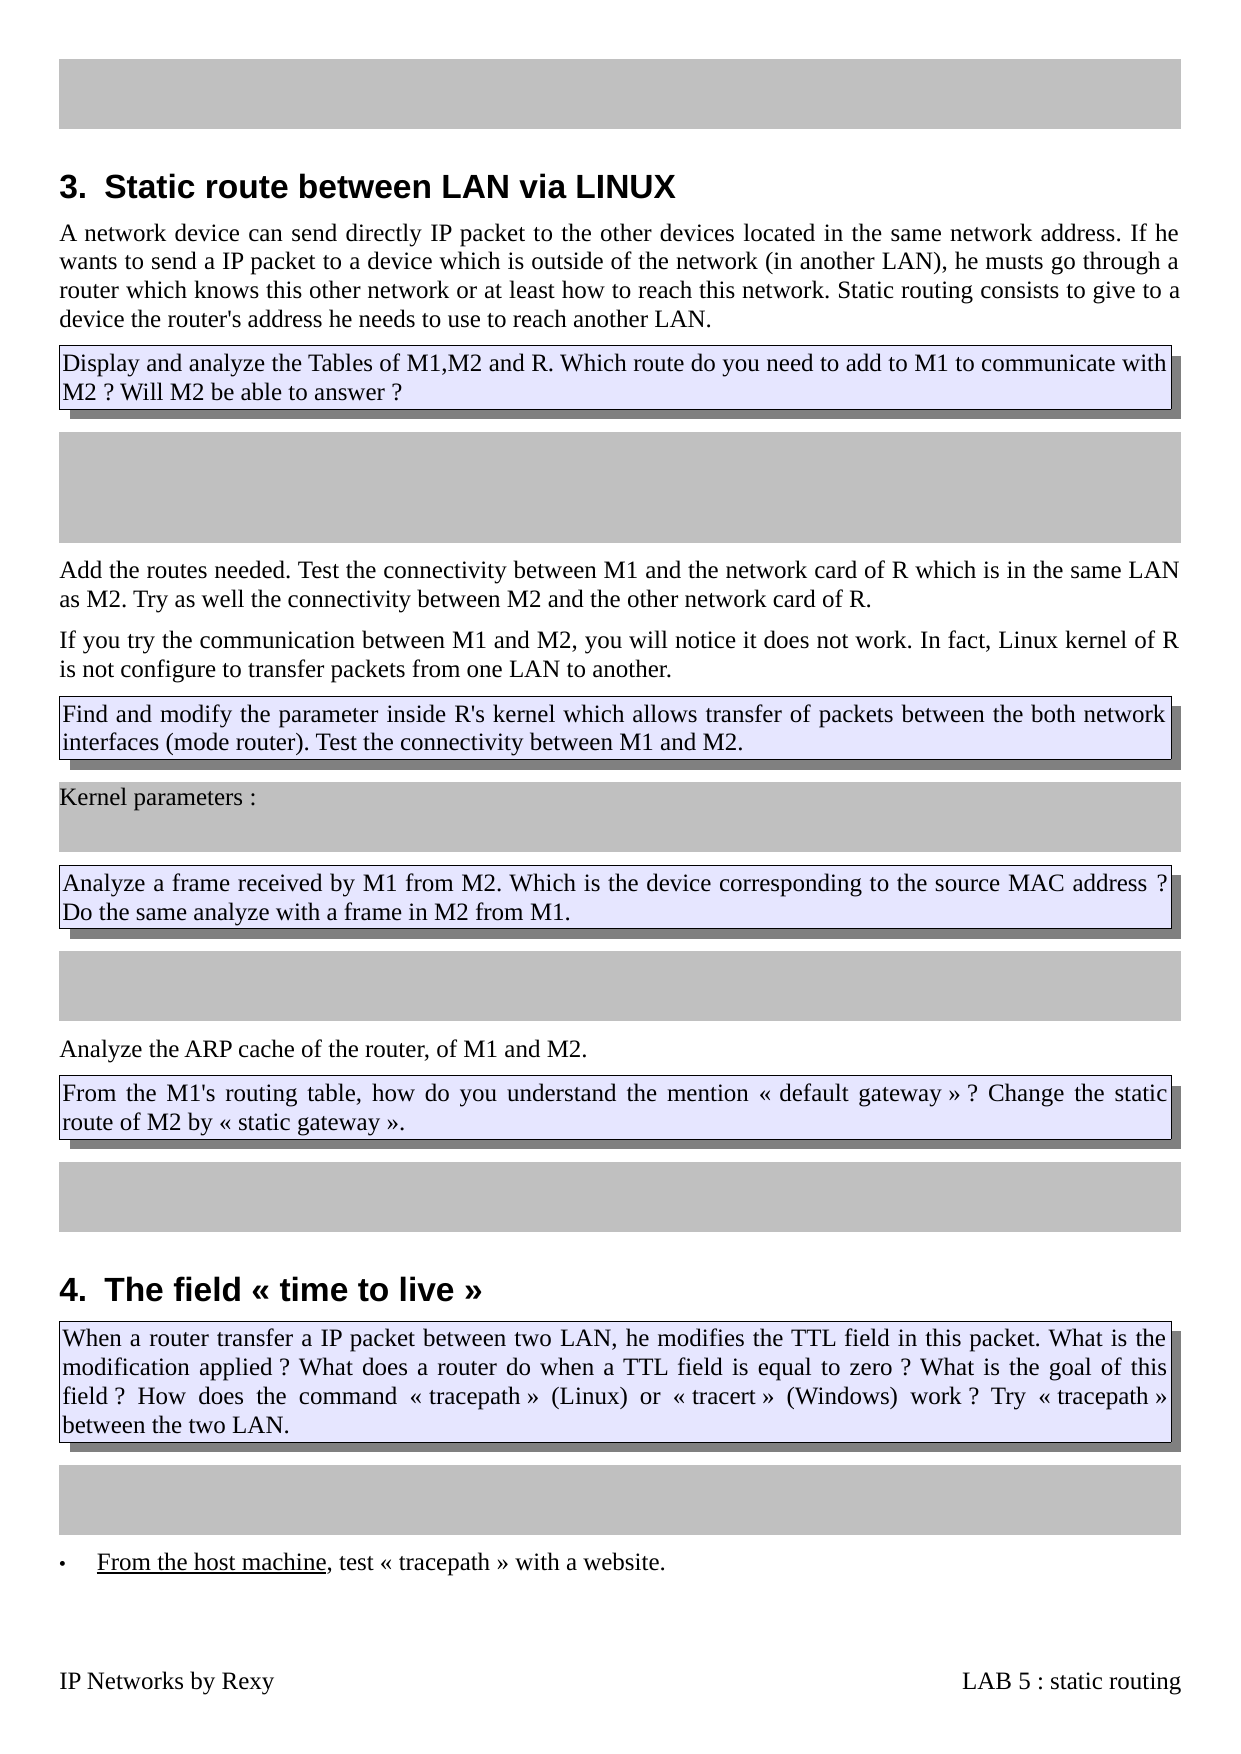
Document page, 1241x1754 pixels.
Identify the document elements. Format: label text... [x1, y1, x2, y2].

list From the host machine, test « tracepath » with a website. [59, 1547, 1181, 1576]
subtitle The field « time to live » [59, 1269, 1181, 1308]
text When a router transfer a IP packet between two LAN, he modifies the TTL field in this packet. What is the modification applied ? What does a router do when a TTL field is equal to zero ? What is the goal of this field ? How does the command « tracepath » (Linux) or « tracert » (Windows) work ? Try « tracepath » between the two LAN. [60, 1322, 1171, 1442]
text Analyze the ARP cache of the router, of M1 and M2. [59, 1034, 1181, 1063]
subtitle Static route between LAN via LINUX [59, 167, 1181, 205]
text Kernel parameters : [59, 782, 1181, 811]
text A network device can send directly IP packet to the other devices located in the same network address. If he wants to send a IP packet to a device which is outside of the network (in another LAN), he musts go through a router which knows this other network or at least how to reach this network. Static routing consists to give to a device the router's address he needs to use to reach another LAN. [59, 218, 1181, 333]
text Add the routes needed. Test the connectivity between M1 and the network card of R which is in the same LAN as M2. Try as well the connectivity between M2 and the other network card of R. [59, 556, 1181, 613]
text Analyze a frame received by M1 from M2. Which is the device corresponding to the source MAC address ? Do the same analyze with a frame in M2 from M1. [60, 866, 1171, 928]
text Find and modify the parameter inside R's kernel which allows transfer of packets between the both network interfaces (mode router). Test the connectivity between M1 and M2. [60, 697, 1171, 759]
text Display and analyze the Tables of M1,M2 and R. Which route do you need to add to M1 to communicate with M2 ? Will M2 be able to answer ? [60, 346, 1171, 409]
text If you try the communication between M1 and M2, you will notice it does not work. In fact, Linux kernel of R is not configure to transfer packets from one LAN to another. [59, 626, 1181, 683]
text From the M1's routing table, how do you understand the mention « default gateway » ? Change the static route of M2 by « static gateway ». [60, 1076, 1171, 1139]
